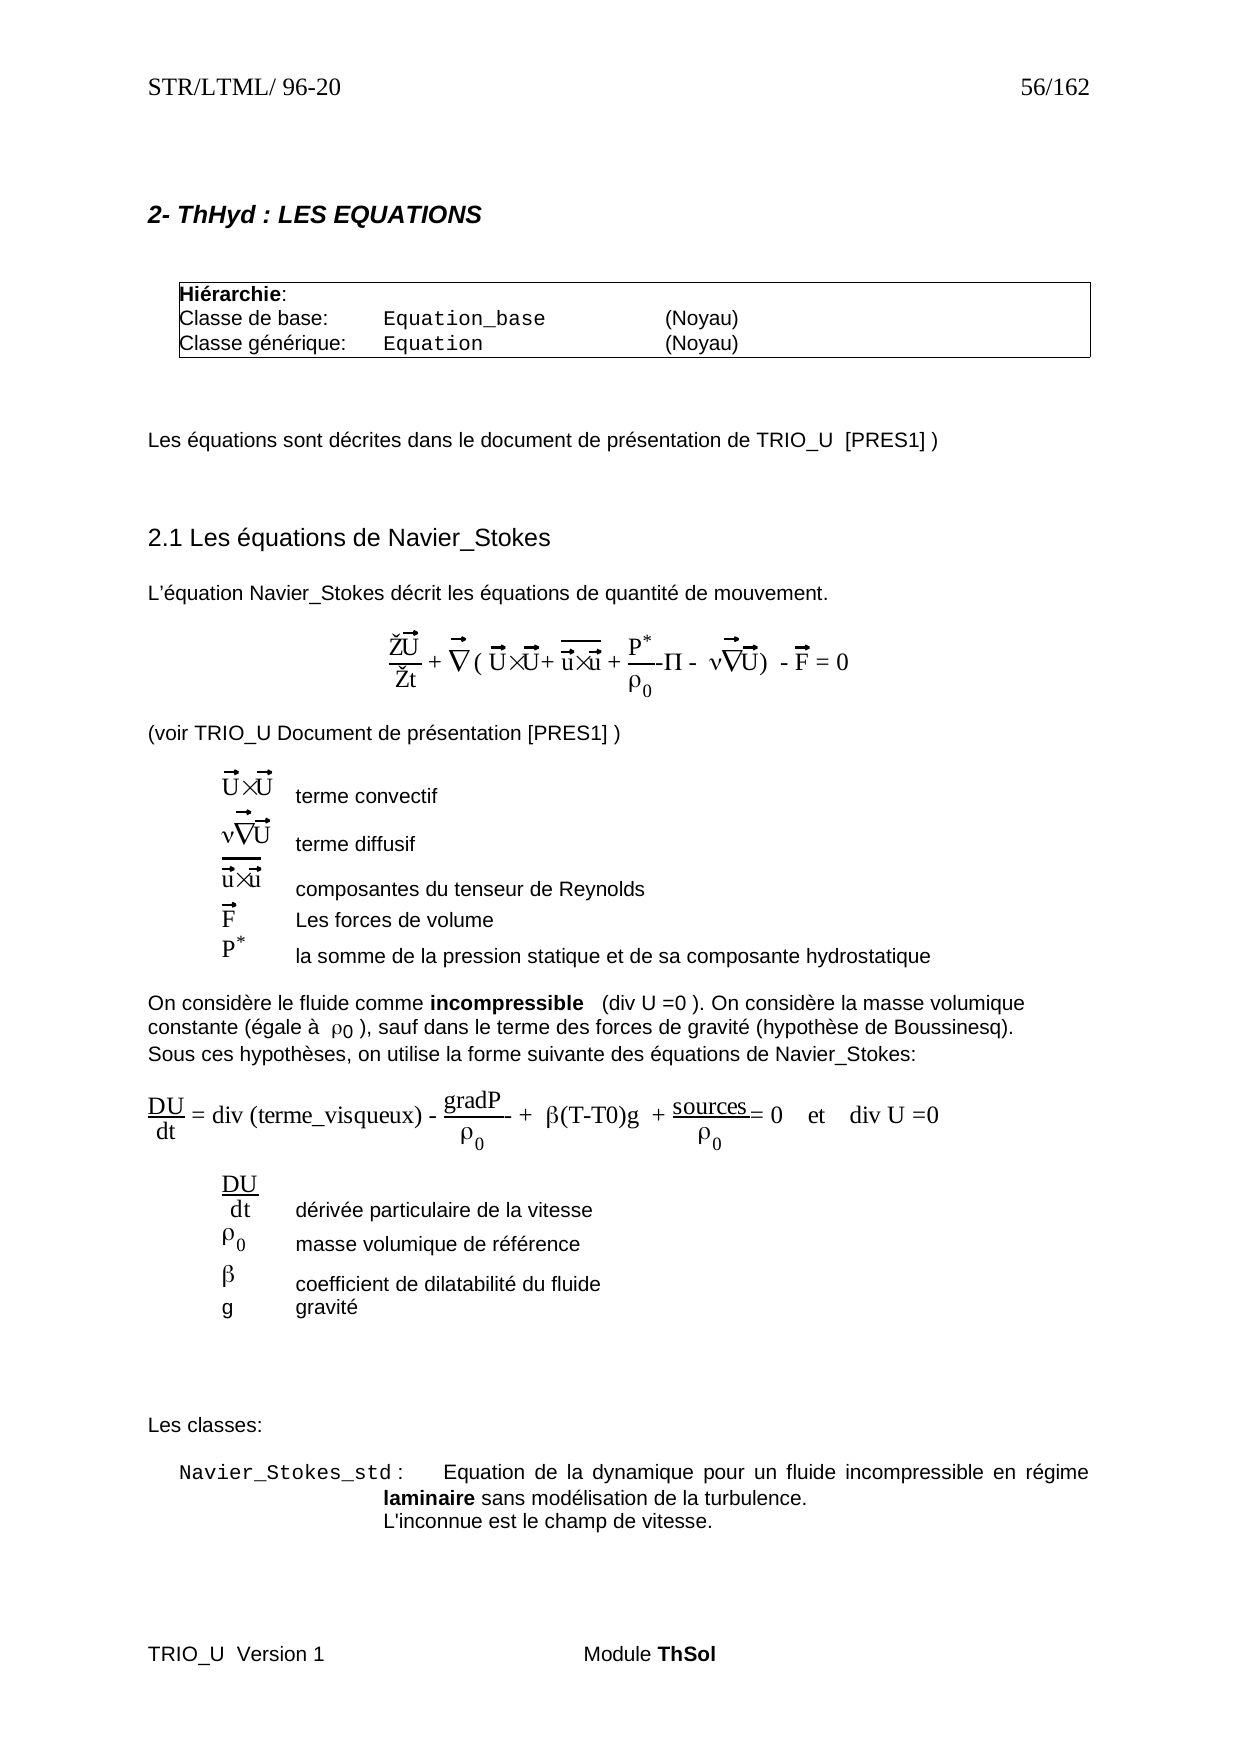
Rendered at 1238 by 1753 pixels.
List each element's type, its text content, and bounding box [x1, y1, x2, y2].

text Navier_Stokes_std : Equation de la dynamique pour un fluide incompressible en régime laminaire sans modélisation de la turbulence. [179, 1461, 1090, 1509]
text Hiérarchie: [180, 283, 1090, 306]
text composantes du tenseur de Reynolds [148, 856, 1090, 901]
text (voir TRIO_U Document de présentation [PRES1] ) [148, 721, 1090, 744]
text coefficient de dilatabilité du fluide [148, 1256, 1090, 1296]
text dérivée particulaire de la vitesse [148, 1174, 1090, 1222]
text g gravité [148, 1296, 1090, 1319]
text Classe de base: Equation_base (Noyau) [180, 306, 1090, 331]
text terme diffusif [148, 808, 1090, 856]
text On considère le fluide comme incompressible (div U =0 ). On considère la masse volumique constante (égale à 0 ), sauf dans le terme des forces de gravité (hypothèse de Boussinesq). [148, 992, 1090, 1043]
text Sous ces hypothèses, on utilise la forme suivante des équations de Navier_Stokes: [148, 1043, 1090, 1066]
subtitle 2.1 Les équations de Navier_Stokes [148, 524, 1090, 552]
text la somme de la pression statique et de sa composante hydrostatique [148, 932, 1090, 968]
text masse volumique de référence [148, 1222, 1090, 1256]
text Classe générique: Equation (Noyau) [180, 331, 1090, 357]
text Les classes: [148, 1413, 1090, 1437]
text L'inconnue est le champ de vitesse. [179, 1509, 1090, 1533]
text terme convectif [148, 768, 1090, 808]
subtitle 2- ThHyd : LES EQUATIONS [148, 201, 1090, 229]
text Les équations sont décrites dans le document de présentation de TRIO_U [PRES1] ) [148, 428, 1090, 452]
text Les forces de volume [148, 901, 1090, 932]
text L’équation Navier_Stokes décrit les équations de quantité de mouvement. [148, 582, 1090, 605]
